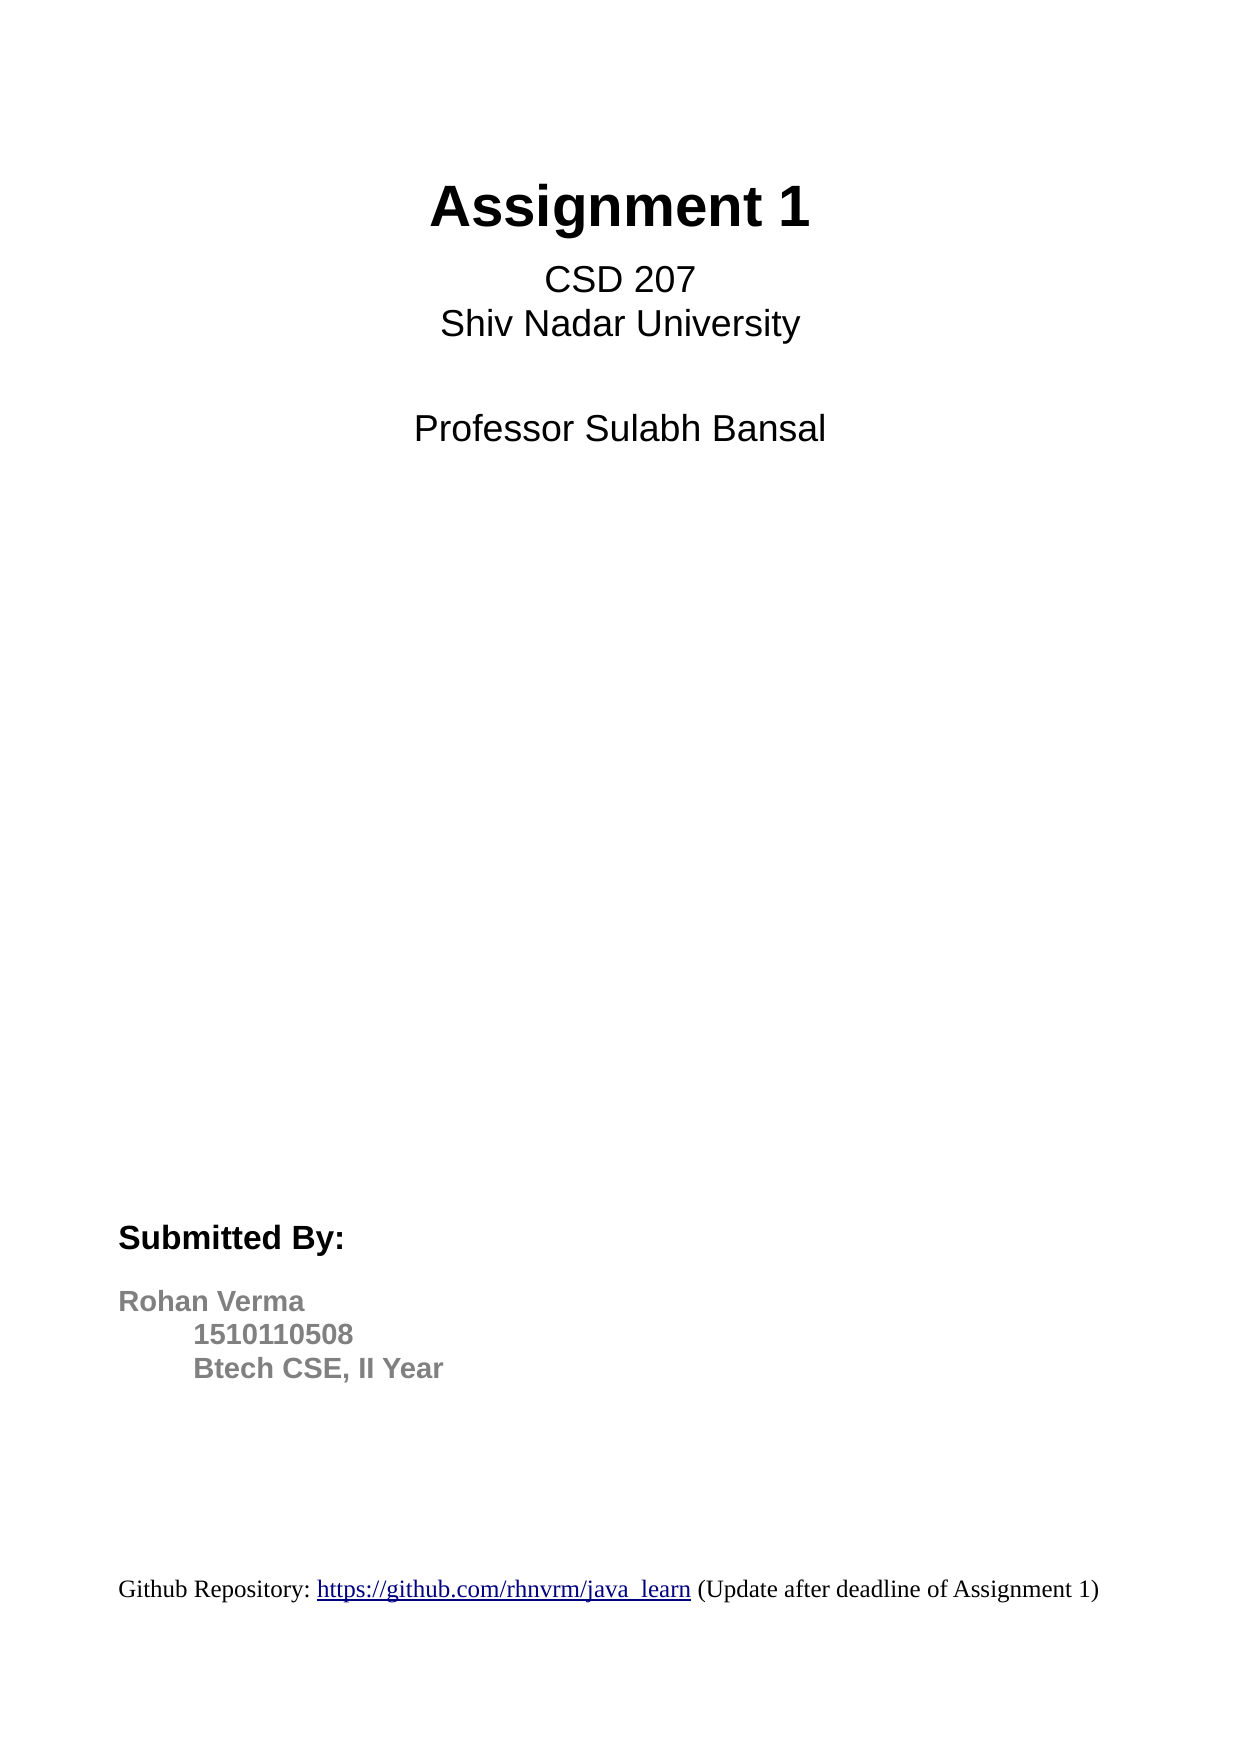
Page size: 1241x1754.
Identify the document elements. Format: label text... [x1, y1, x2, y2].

subtitle Submitted By: [118, 1218, 1122, 1257]
subtitle Professor Sulabh Bansal [118, 363, 1122, 449]
text Github Repository: https://github.com/rhnvrm/java_learn (Update after deadline of Assignment 1) [118, 1574, 1122, 1603]
title Assignment 1 [118, 172, 1122, 239]
subtitle CSD 207 Shiv Nadar University [118, 258, 1122, 344]
subtitle Rohan Verma 1510110508 Btech CSE, II Year [118, 1284, 1122, 1384]
